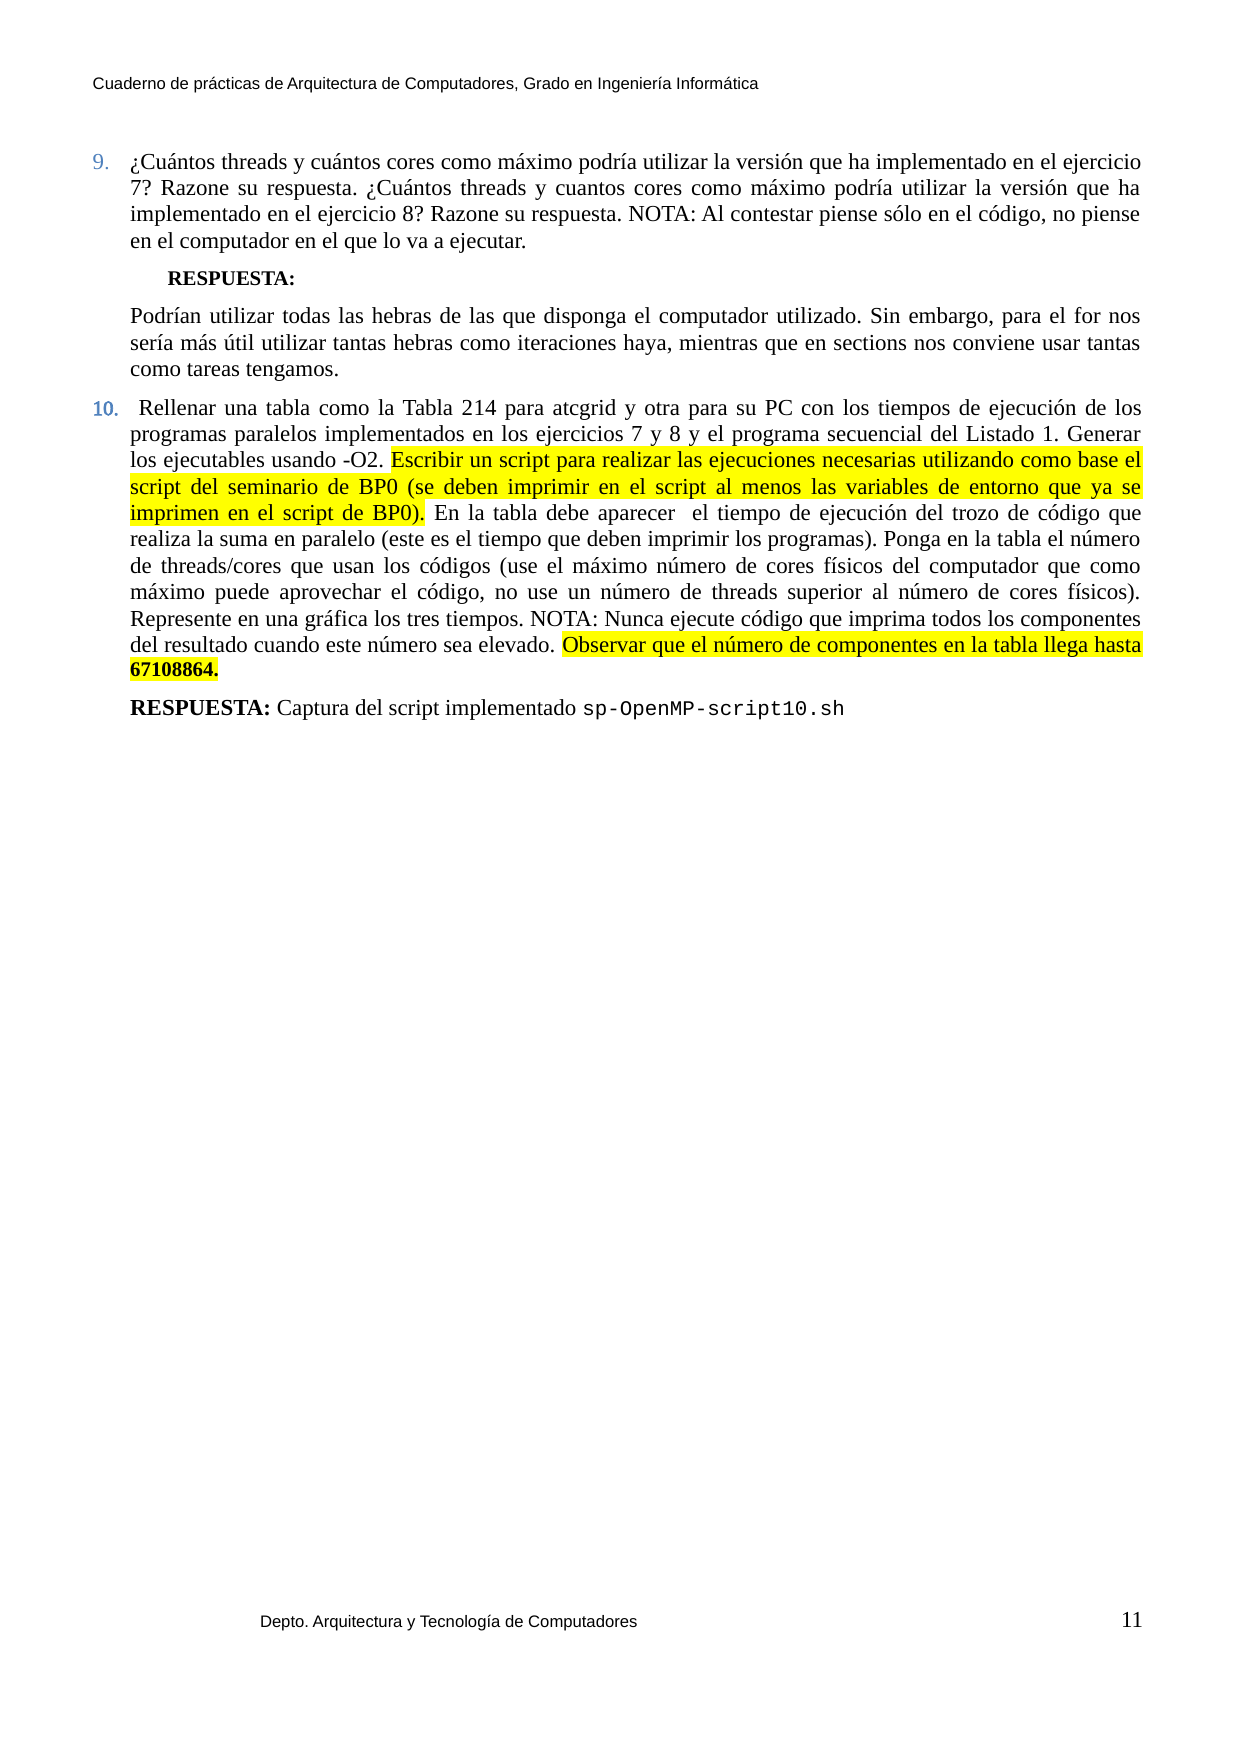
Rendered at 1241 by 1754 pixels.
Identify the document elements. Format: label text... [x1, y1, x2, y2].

list ¿Cuántos threads y cuántos cores como máximo podría utilizar la versión que ha implementado en el ejercicio 7? Razone su respuesta. ¿Cuántos threads y cuantos cores como máximo podría utilizar la versión que ha implementado en el ejercicio 8? Razone su respuesta. NOTA: Al contestar piense sólo en el código, no piense en el computador en el que lo va a ejecutar. [92, 148, 1143, 253]
list Rellenar una tabla como la Tabla 213 para atcgrid y otra para su PC con los tiempos de ejecución de los programas paralelos implementados en los ejercicios 7 y 8 y el programa secuencial del Listado 1. Generar los ejecutables usando -O2. Escribir un script para realizar las ejecuciones necesarias utilizando como base el script del seminario de BP0 (se deben imprimir en el script al menos las variables de entorno que ya se imprimen en el script de BP0). En la tabla debe aparecer el tiempo de ejecución del trozo de código que realiza la suma en paralelo (este es el tiempo que deben imprimir los programas). Ponga en la tabla el número de threads/cores que usan los códigos (use el máximo número de cores físicos del computador que como máximo puede aprovechar el código, no use un número de threads superior al número de cores físicos). Represente en una gráfica los tres tiempos. NOTA: Nunca ejecute código que imprima todos los componentes del resultado cuando este número sea elevado. Observar que el número de componentes en la tabla llega hasta 67108864. [92, 394, 1143, 681]
text RESPUESTA: [167, 266, 1143, 290]
text RESPUESTA: Captura del script implementado sp-OpenMP-script10.sh [130, 694, 1143, 721]
text Podrían utilizar todas las hebras de las que disponga el computador utilizado. Sin embargo, para el for nos sería más útil utilizar tantas hebras como iteraciones haya, mientras que en sections nos conviene usar tantas como tareas tengamos. [130, 302, 1143, 381]
